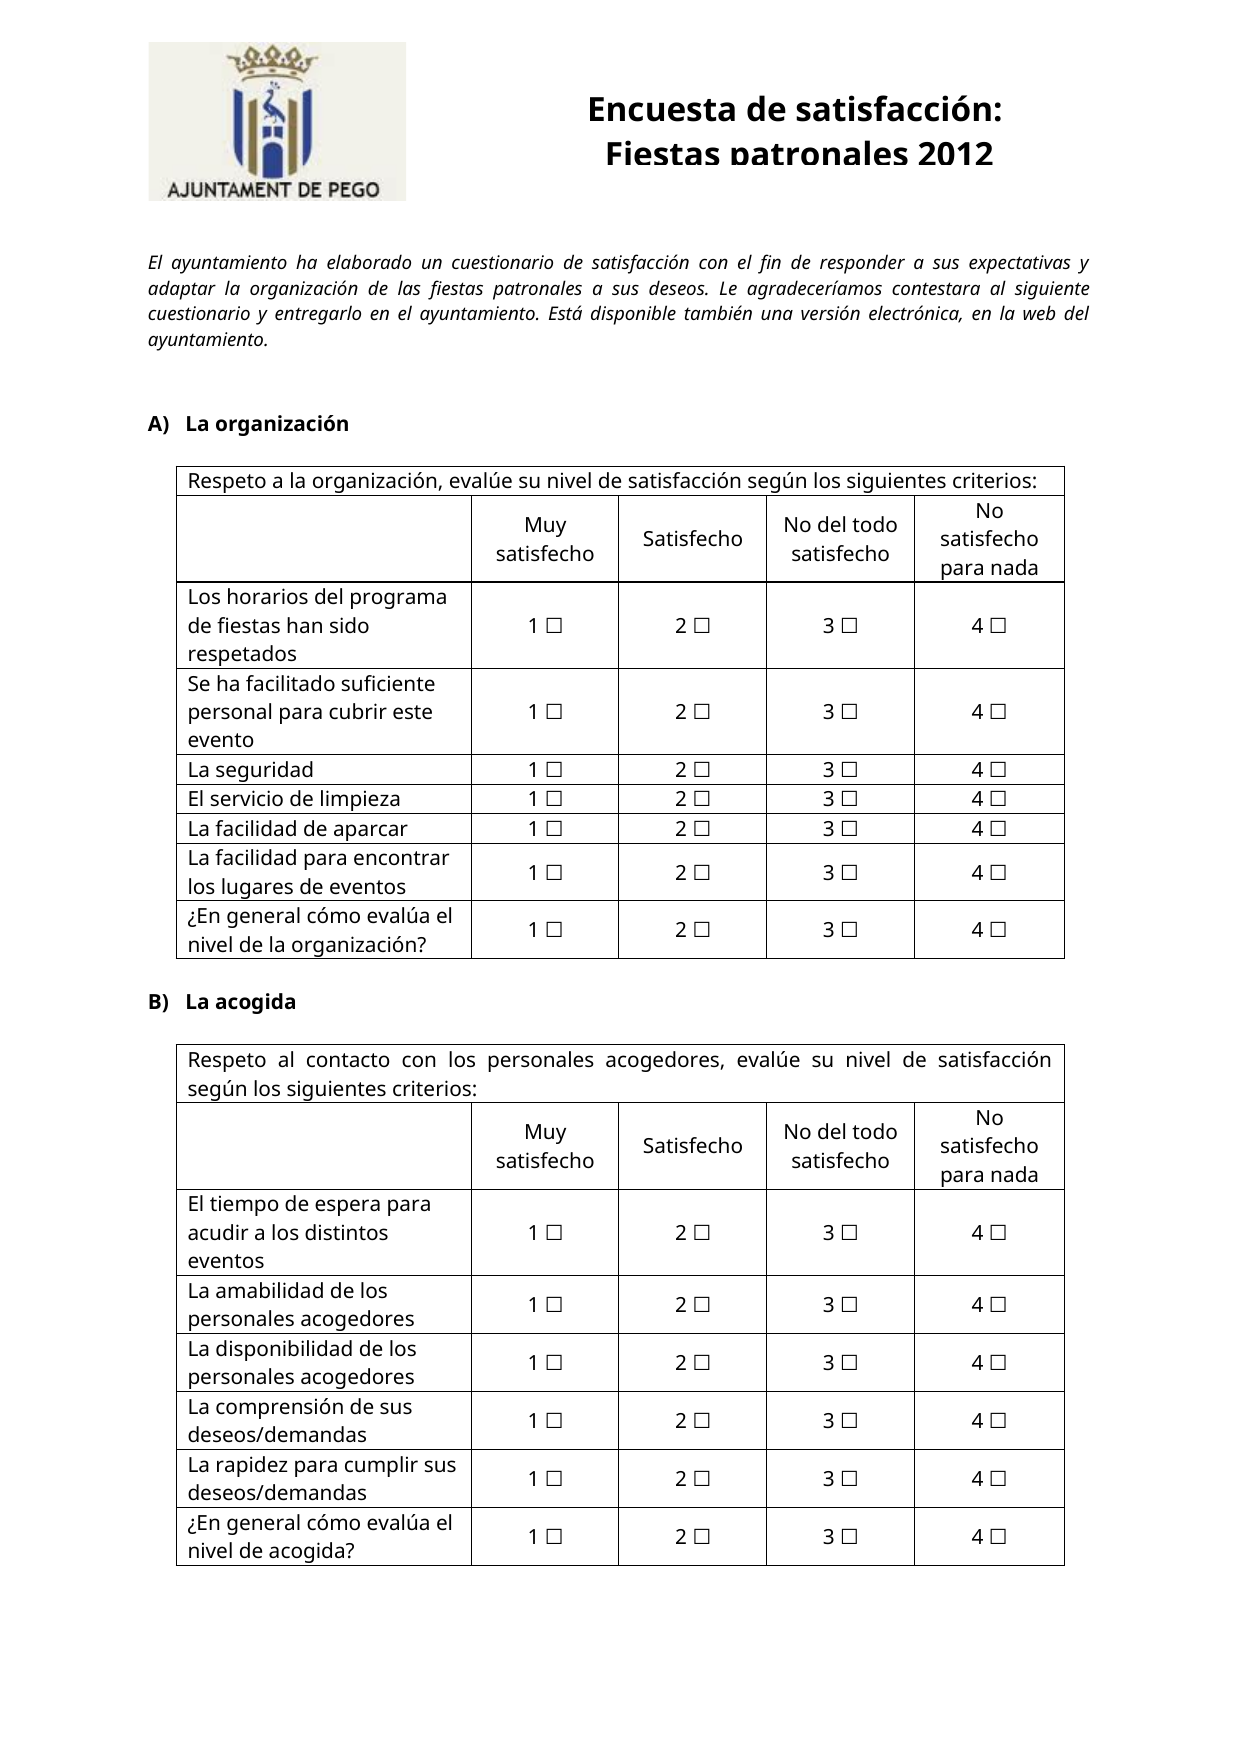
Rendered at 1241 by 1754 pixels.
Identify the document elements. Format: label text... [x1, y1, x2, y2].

table_cell Muy satisfecho [472, 496, 618, 581]
list La acogida [148, 987, 1093, 1016]
table_cell 1 ☐ [472, 844, 618, 900]
table_cell 2 ☐ [619, 901, 766, 958]
table_cell 3 ☐ [767, 583, 914, 668]
table_cell La facilidad de aparcar [177, 814, 471, 842]
table_cell El tiempo de espera para acudir a los distintos eventos [177, 1190, 471, 1275]
table_cell No del todo satisfecho [767, 1103, 914, 1188]
table_cell 2 ☐ [619, 583, 766, 668]
table_cell No satisfecho para nada [915, 496, 1064, 581]
table_cell 3 ☐ [767, 1334, 914, 1391]
table_cell 1 ☐ [472, 1508, 618, 1564]
table_cell Satisfecho [619, 1103, 766, 1188]
table_cell 3 ☐ [767, 755, 914, 783]
table_cell ¿En general cómo evalúa el nivel de la organización? [177, 901, 471, 958]
table_cell [177, 1103, 471, 1188]
table_cell 2 ☐ [619, 814, 766, 842]
table_cell El servicio de limpieza [177, 785, 471, 813]
table_cell 2 ☐ [619, 1334, 766, 1391]
table_cell 1 ☐ [472, 1190, 618, 1275]
table_header Respeto al contacto con los personales acogedores, evalúe su nivel de satisfacción según los siguientes criterios: [177, 1045, 1064, 1102]
table_cell 4 ☐ [915, 1508, 1064, 1564]
table_cell La seguridad [177, 755, 471, 783]
table_cell 4 ☐ [915, 814, 1064, 842]
table_cell 3 ☐ [767, 814, 914, 842]
table_cell 3 ☐ [767, 1508, 914, 1564]
table_cell 4 ☐ [915, 1334, 1064, 1391]
table_cell 2 ☐ [619, 755, 766, 783]
table_cell 1 ☐ [472, 755, 618, 783]
table_cell 4 ☐ [915, 844, 1064, 900]
table_cell 3 ☐ [767, 844, 914, 900]
table_cell 3 ☐ [767, 1276, 914, 1333]
table_cell 1 ☐ [472, 1276, 618, 1333]
table_cell 3 ☐ [767, 785, 914, 813]
text Fiestas patronales 2012 [496, 131, 1102, 164]
text El ayuntamiento ha elaborado un cuestionario de satisfacción con el fin de responder a sus expectativas y adaptar la organización de las fiestas patronales a sus deseos. Le agradeceríamos contestara al siguiente cuestionario y entregarlo en el ayuntamiento. Está disponible también una versión electrónica, en la web del ayuntamiento. [148, 250, 1093, 352]
table_cell 2 ☐ [619, 1276, 766, 1333]
table_cell 4 ☐ [915, 669, 1064, 754]
table_cell 1 ☐ [472, 901, 618, 958]
table_cell 4 ☐ [915, 1276, 1064, 1333]
table_cell 3 ☐ [767, 901, 914, 958]
table_cell 2 ☐ [619, 844, 766, 900]
table_cell La disponibilidad de los personales acogedores [177, 1334, 471, 1391]
table_cell 4 ☐ [915, 583, 1064, 668]
table_cell 3 ☐ [767, 1450, 914, 1507]
table_cell [177, 496, 471, 581]
table_cell Los horarios del programa de fiestas han sido respetados [177, 583, 471, 668]
table_cell 1 ☐ [472, 669, 618, 754]
table_cell 4 ☐ [915, 901, 1064, 958]
table_cell 1 ☐ [472, 1450, 618, 1507]
table_cell 4 ☐ [915, 1450, 1064, 1507]
table_cell 1 ☐ [472, 814, 618, 842]
table_cell 2 ☐ [619, 1190, 766, 1275]
table_cell 2 ☐ [619, 1508, 766, 1564]
table_cell No del todo satisfecho [767, 496, 914, 581]
table_cell 4 ☐ [915, 755, 1064, 783]
table_cell Satisfecho [619, 496, 766, 581]
table_cell 1 ☐ [472, 583, 618, 668]
text Encuesta de satisfacción: [496, 85, 1102, 131]
picture [148, 42, 407, 201]
table_cell 3 ☐ [767, 1392, 914, 1449]
table_cell 2 ☐ [619, 785, 766, 813]
table_header Respeto a la organización, evalúe su nivel de satisfacción según los siguientes criterios: [177, 467, 1064, 495]
table_cell 3 ☐ [767, 1190, 914, 1275]
table_cell 1 ☐ [472, 1334, 618, 1391]
table_cell 1 ☐ [472, 1392, 618, 1449]
table_cell La rapidez para cumplir sus deseos/demandas [177, 1450, 471, 1507]
table_cell La amabilidad de los personales acogedores [177, 1276, 471, 1333]
table_cell 4 ☐ [915, 1190, 1064, 1275]
table_cell 2 ☐ [619, 669, 766, 754]
table_cell 4 ☐ [915, 785, 1064, 813]
table_cell No satisfecho para nada [915, 1103, 1064, 1188]
list La organización [148, 409, 1093, 437]
table_cell Muy satisfecho [472, 1103, 618, 1188]
table_cell Se ha facilitado suficiente personal para cubrir este evento [177, 669, 471, 754]
table_cell 1 ☐ [472, 785, 618, 813]
table_cell La facilidad para encontrar los lugares de eventos [177, 844, 471, 900]
table_cell 2 ☐ [619, 1392, 766, 1449]
table_cell 4 ☐ [915, 1392, 1064, 1449]
table_cell ¿En general cómo evalúa el nivel de acogida? [177, 1508, 471, 1564]
table_cell 3 ☐ [767, 669, 914, 754]
table_cell 2 ☐ [619, 1450, 766, 1507]
table_cell La comprensión de sus deseos/demandas [177, 1392, 471, 1449]
